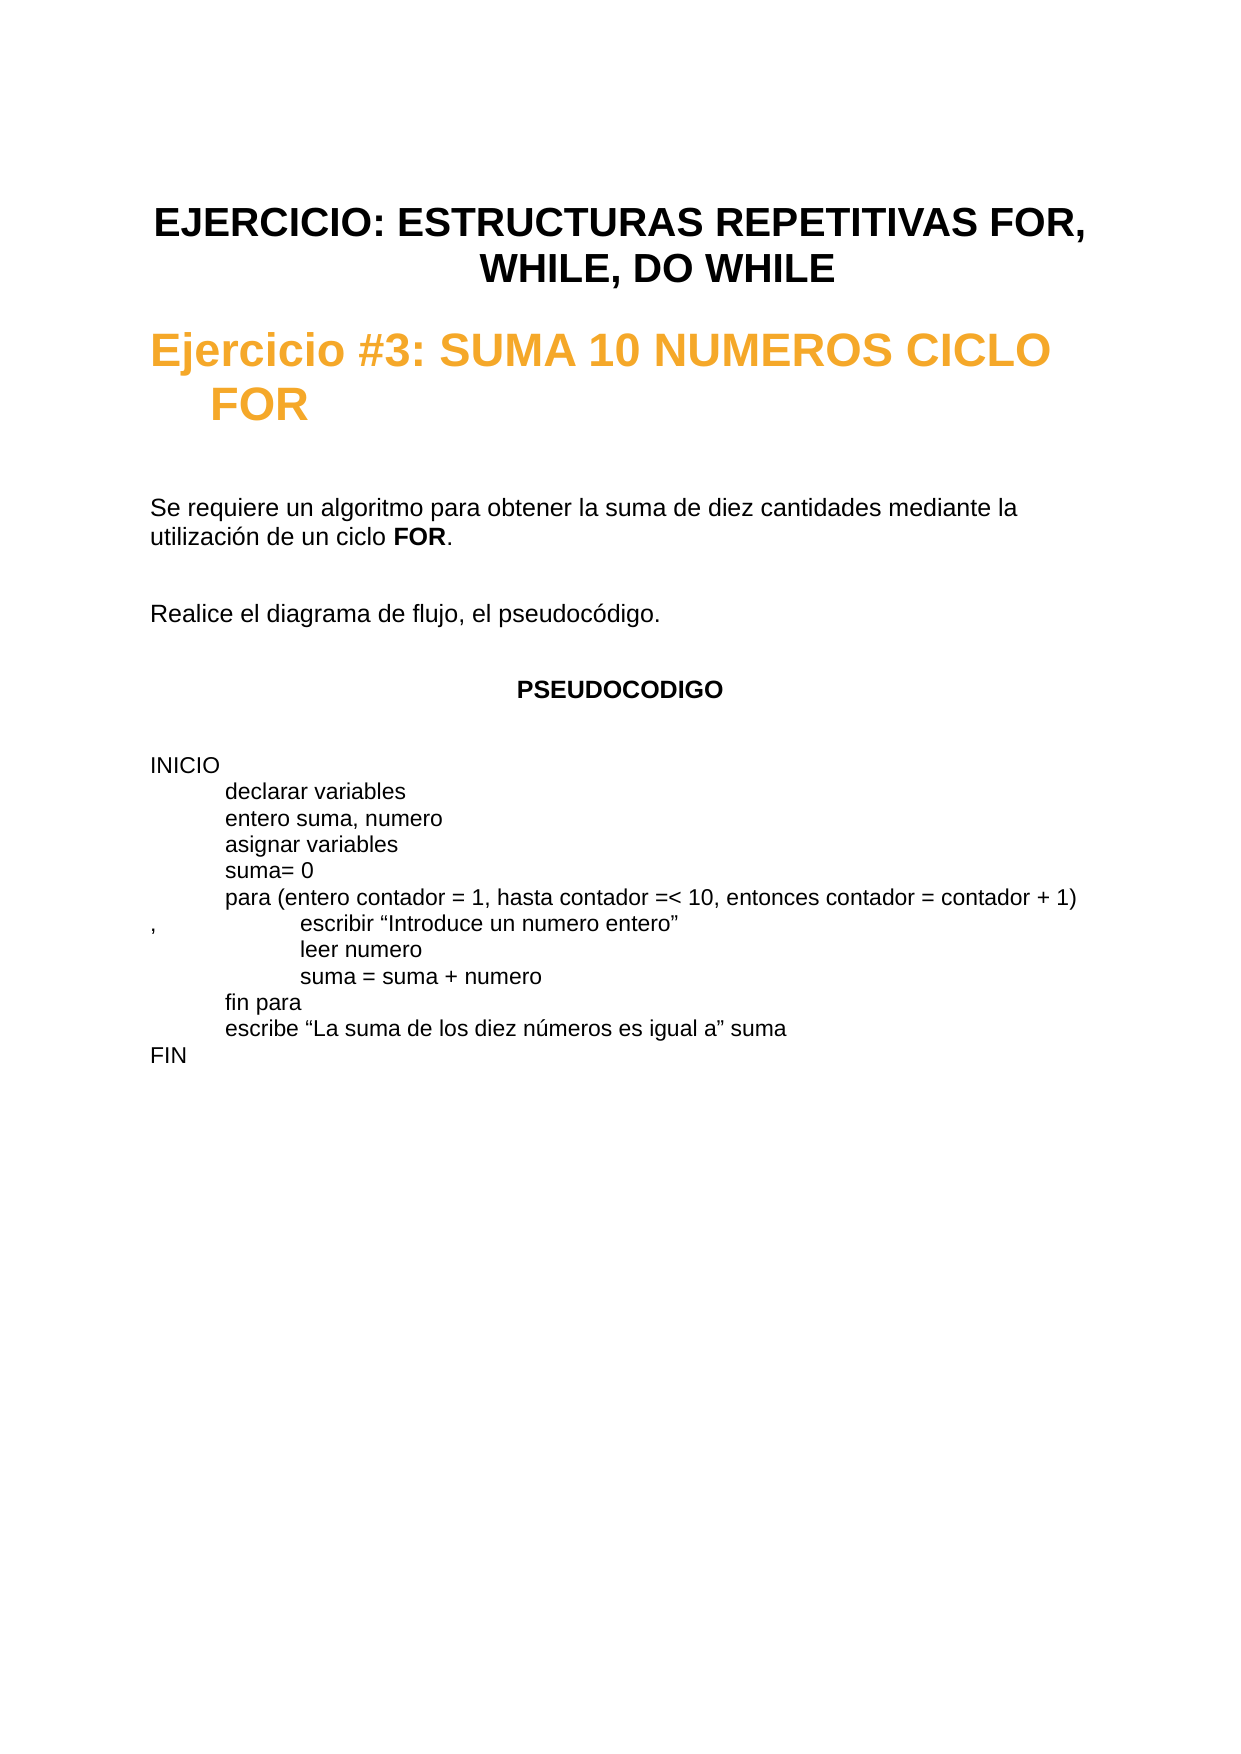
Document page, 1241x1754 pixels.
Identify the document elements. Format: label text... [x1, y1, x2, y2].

text , escribir “Introduce un numero entero” [150, 910, 1090, 936]
text PSEUDOCODIGO [150, 675, 1090, 704]
text suma= 0 [150, 857, 1090, 884]
text escribe “La suma de los diez números es igual a” suma [150, 1015, 1090, 1042]
text asignar variables [150, 831, 1090, 857]
text FIN [150, 1042, 1090, 1068]
text para (entero contador = 1, hasta contador =< 10, entonces contador = contador + 1) [150, 884, 1090, 910]
text suma = suma + numero [150, 963, 1090, 989]
text declarar variables [150, 778, 1090, 804]
text INICIO [150, 752, 1090, 778]
subtitle Ejercicio #3: SUMA 10 NUMEROS CICLO FOR [150, 323, 1090, 431]
text entero suma, numero [150, 804, 1090, 831]
text fin para [150, 989, 1090, 1015]
text leer numero [150, 936, 1090, 963]
subtitle EJERCICIO: ESTRUCTURAS REPETITIVAS FOR, WHILE, DO WHILE [150, 198, 1090, 291]
text Realice el diagrama de flujo, el pseudocódigo. [150, 598, 1090, 627]
text Se requiere un algoritmo para obtener la suma de diez cantidades mediante la utilización de un ciclo FOR. [150, 493, 1090, 551]
